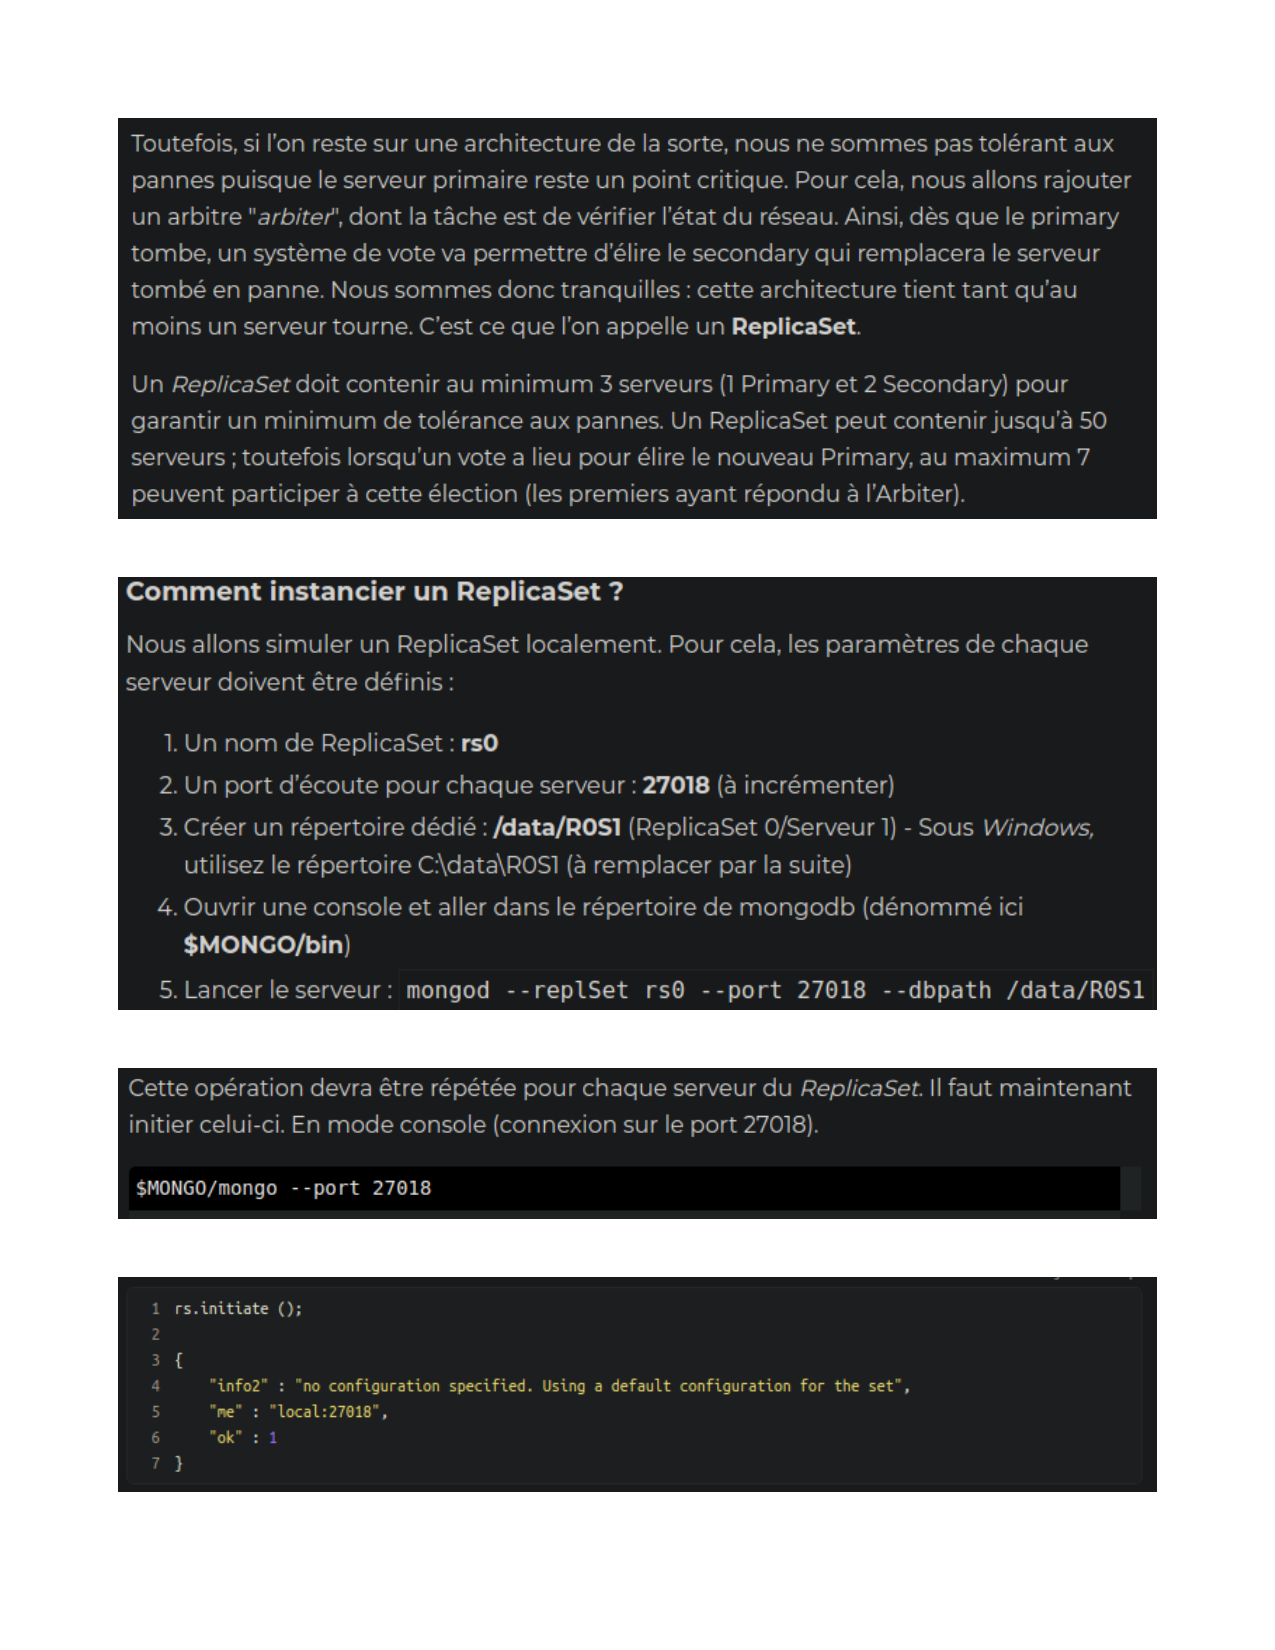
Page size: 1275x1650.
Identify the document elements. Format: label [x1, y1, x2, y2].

picture [118, 577, 1157, 1010]
picture [118, 1068, 1157, 1219]
picture [118, 118, 1157, 519]
picture [118, 1277, 1157, 1492]
